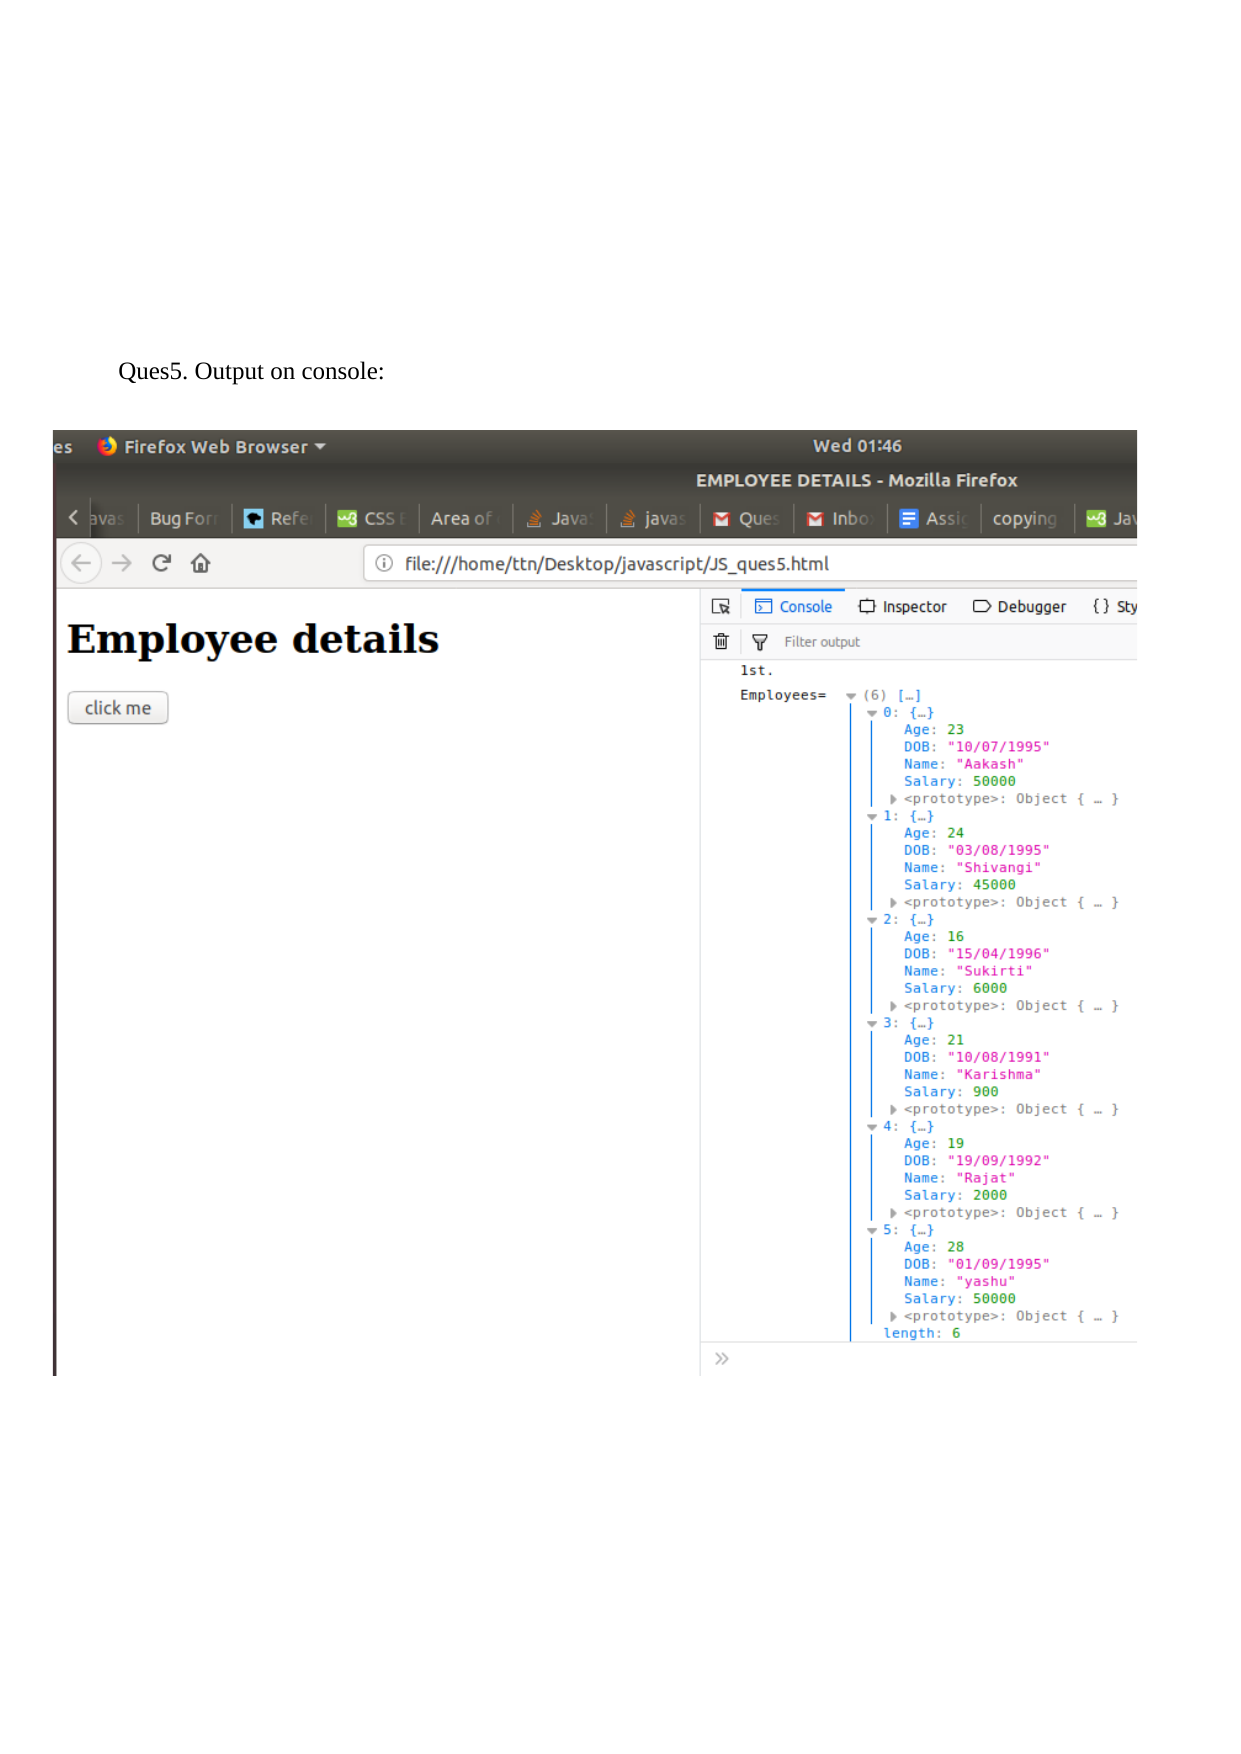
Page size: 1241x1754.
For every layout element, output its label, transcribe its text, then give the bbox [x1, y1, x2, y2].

picture [52, 430, 1138, 1376]
text Ques5. Output on console: [118, 356, 1122, 385]
